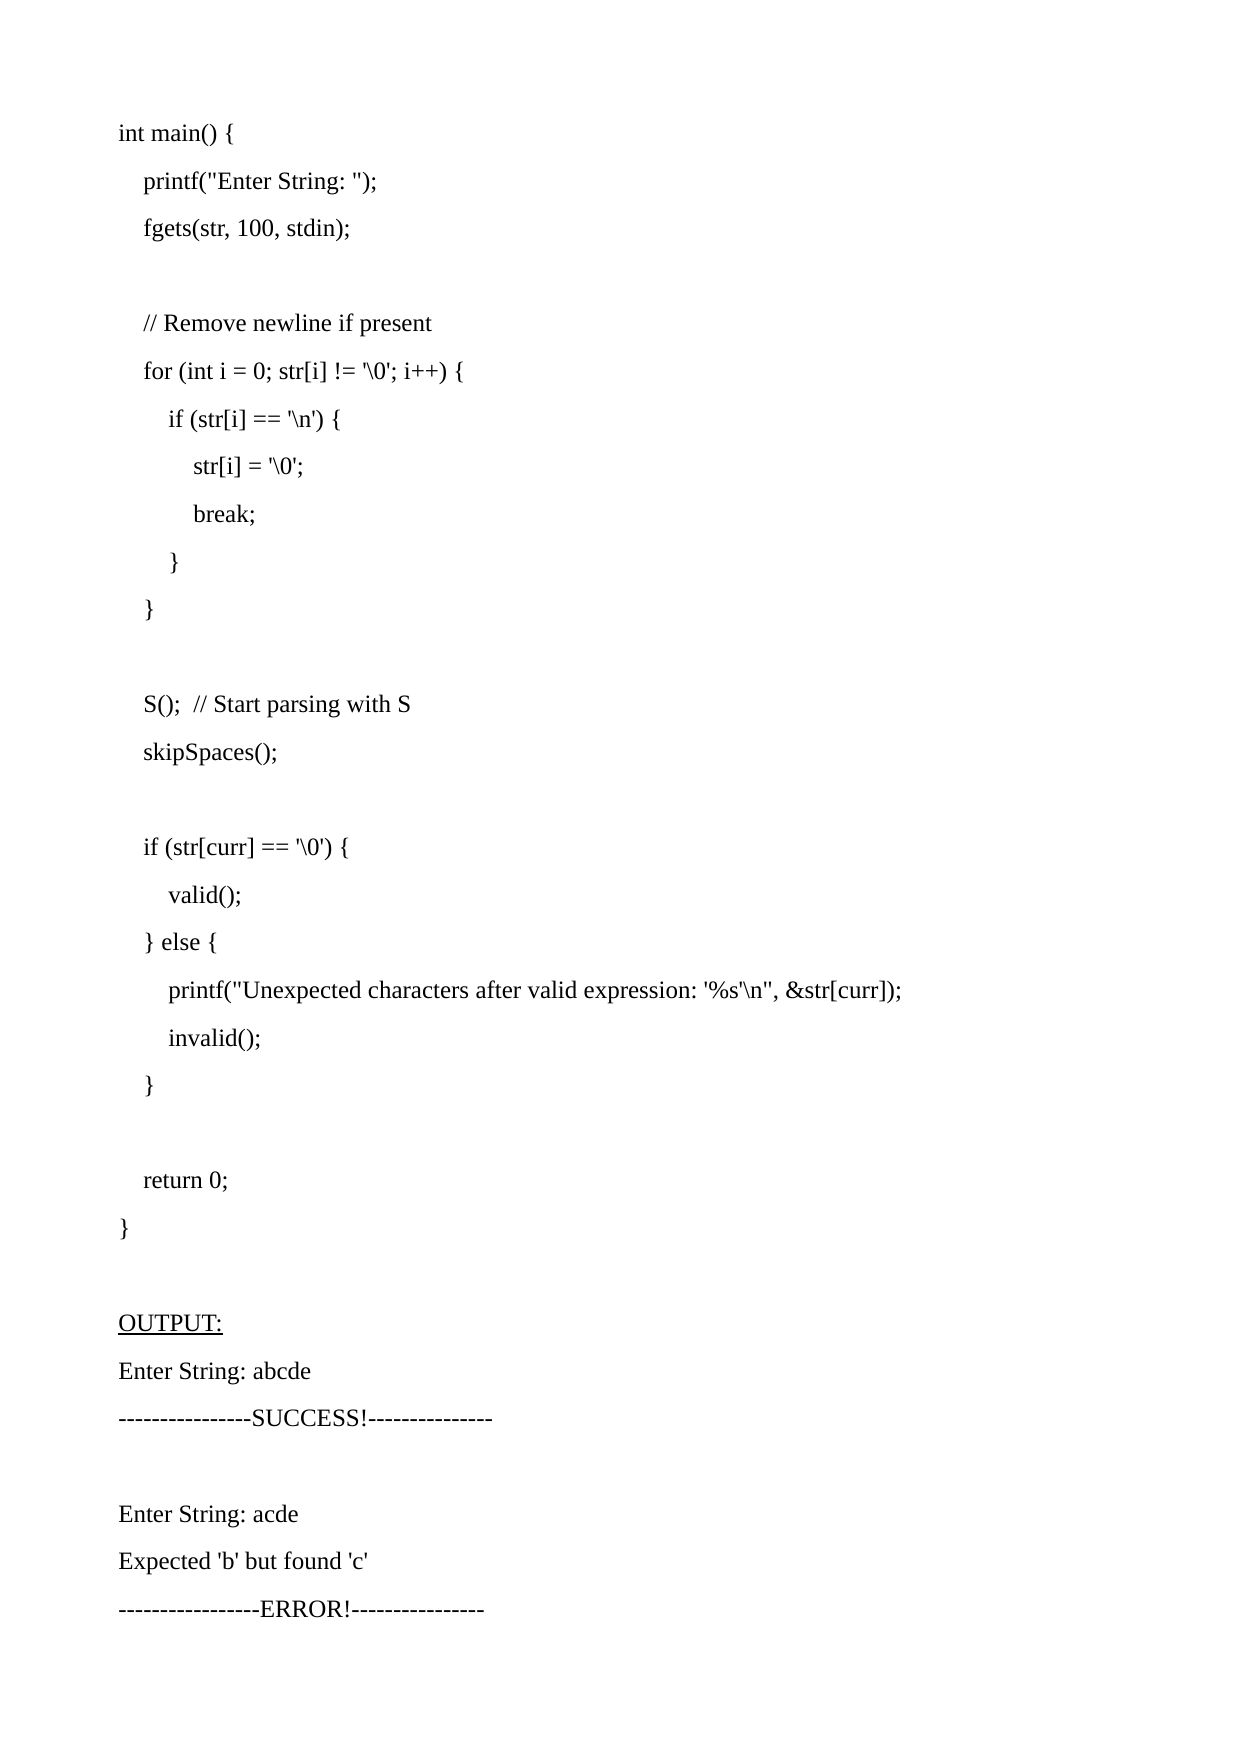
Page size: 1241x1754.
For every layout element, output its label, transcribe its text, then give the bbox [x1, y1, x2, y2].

text // Remove newline if present [118, 308, 1122, 337]
text } [118, 1213, 1122, 1242]
text str[i] = '\0'; [118, 451, 1122, 480]
text valid(); [118, 880, 1122, 908]
text printf("Enter String: "); [118, 166, 1122, 194]
text OUTPUT: [118, 1308, 1122, 1337]
text } else { [118, 927, 1122, 956]
text break; [118, 499, 1122, 528]
text S(); // Start parsing with S [118, 689, 1122, 718]
text } [118, 594, 1122, 623]
text Enter String: acde [118, 1499, 1122, 1527]
text } [118, 547, 1122, 575]
text } [118, 1070, 1122, 1099]
text int main() { [118, 118, 1122, 147]
text Expected 'b' but found 'c' [118, 1546, 1122, 1575]
text return 0; [118, 1165, 1122, 1194]
text -----------------ERROR!---------------- [118, 1594, 1122, 1623]
text printf("Unexpected characters after valid expression: '%s'\n", &str[curr]); [118, 975, 1122, 1004]
text ----------------SUCCESS!--------------- [118, 1403, 1122, 1432]
text fgets(str, 100, stdin); [118, 213, 1122, 242]
text if (str[i] == '\n') { [118, 404, 1122, 432]
text invalid(); [118, 1023, 1122, 1051]
text skipSpaces(); [118, 737, 1122, 766]
text if (str[curr] == '\0') { [118, 832, 1122, 861]
text for (int i = 0; str[i] != '\0'; i++) { [118, 356, 1122, 385]
text Enter String: abcde [118, 1356, 1122, 1384]
